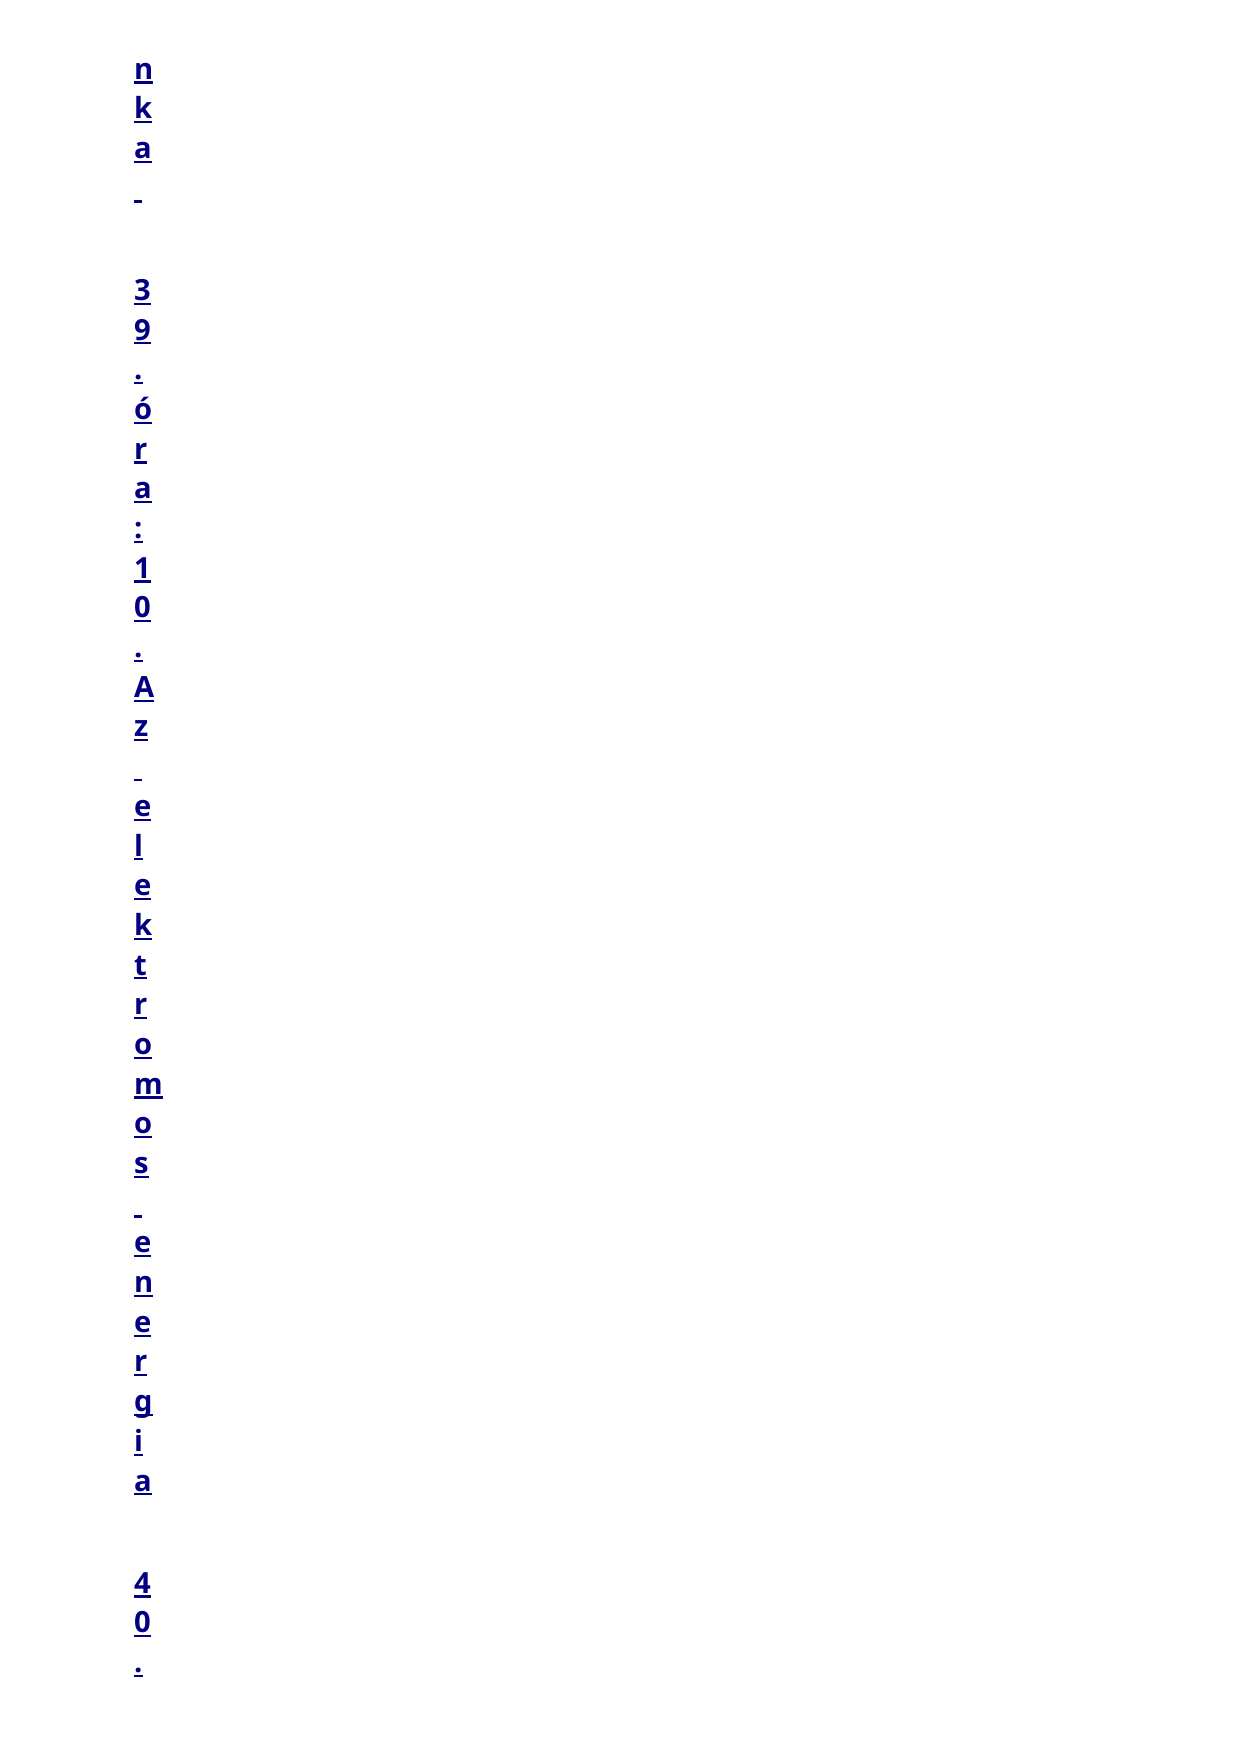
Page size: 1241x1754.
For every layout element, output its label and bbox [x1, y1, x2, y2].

table_header [118, 45, 131, 1684]
